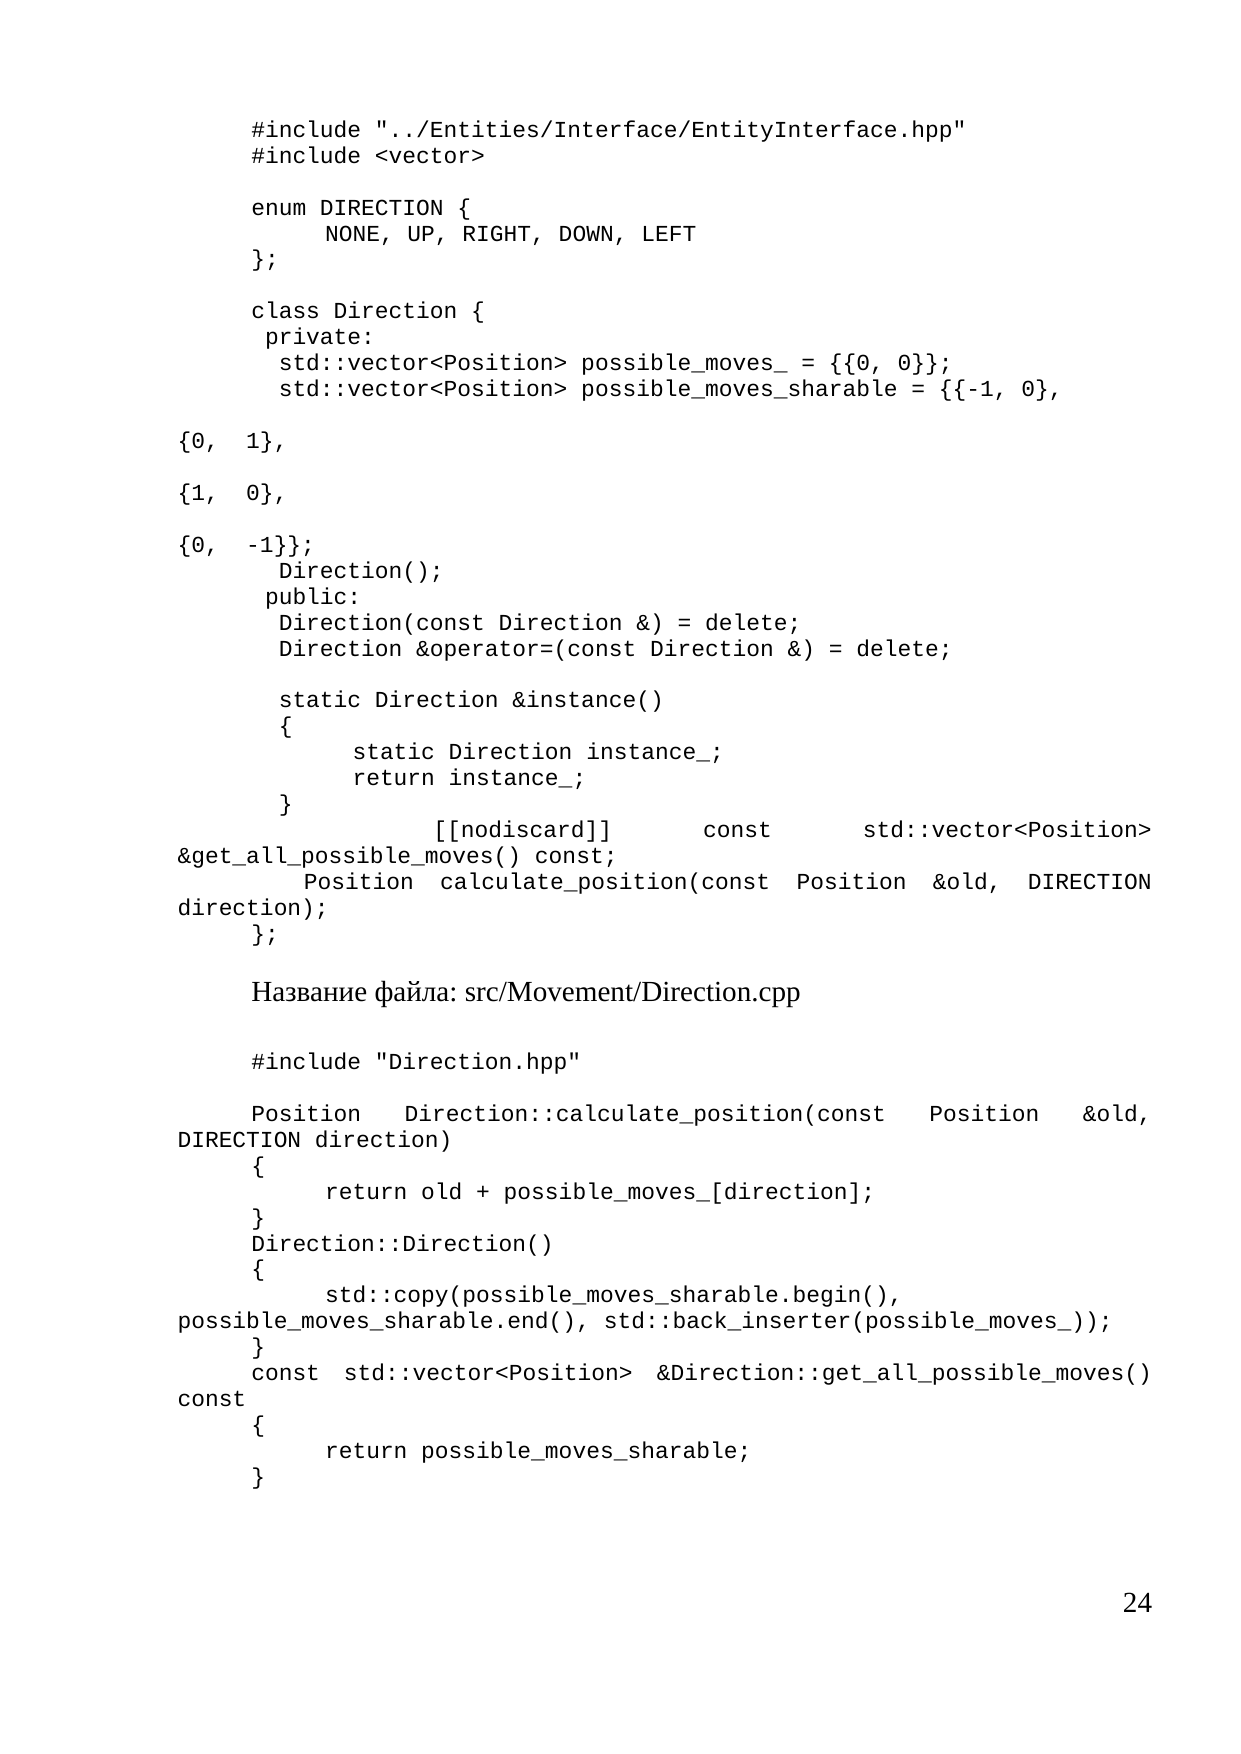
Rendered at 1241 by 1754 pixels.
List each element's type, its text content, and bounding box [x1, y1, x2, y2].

text const std::vector<Position> &Direction::get_all_possible_moves() const [177, 1362, 1152, 1413]
text #include "Direction.hpp" [177, 1050, 1152, 1076]
text {0, 1}, [177, 403, 1152, 455]
text static Direction &instance() [177, 689, 1152, 715]
text { [177, 715, 1152, 741]
text } [177, 1336, 1152, 1362]
text static Direction instance_; [177, 741, 1152, 767]
text { [177, 1154, 1152, 1180]
text } [177, 792, 1152, 818]
text return instance_; [177, 767, 1152, 792]
text }; [177, 248, 1152, 274]
text return old + possible_moves_[direction]; [177, 1180, 1152, 1206]
text enum DIRECTION { [177, 196, 1152, 222]
text #include <vector> [177, 144, 1152, 170]
text return possible_moves_sharable; [177, 1439, 1152, 1465]
text }; [177, 922, 1152, 948]
text Direction(const Direction &) = delete; [177, 611, 1152, 637]
text } [177, 1465, 1152, 1491]
text class Direction { [177, 300, 1152, 326]
text NONE, UP, RIGHT, DOWN, LEFT [177, 222, 1152, 248]
text Position Direction::calculate_position(const Position &old, DIRECTION direction) [177, 1102, 1152, 1154]
text [[nodiscard]] const std::vector<Position> &get_all_possible_moves() const; [177, 818, 1152, 870]
text std::copy(possible_moves_sharable.begin(), possible_moves_sharable.end(), std::back_inserter(possible_moves_)); [177, 1284, 1152, 1336]
text Название файла: src/Movement/Direction.cpp [177, 974, 1152, 1008]
text Direction(); [177, 559, 1152, 585]
text Direction &operator=(const Direction &) = delete; [177, 637, 1152, 663]
text private: [177, 326, 1152, 352]
text {0, -1}}; [177, 507, 1152, 559]
text Position calculate_position(const Position &old, DIRECTION direction); [177, 870, 1152, 922]
text { [177, 1413, 1152, 1439]
text Direction::Direction() [177, 1232, 1152, 1258]
text #include "../Entities/Interface/EntityInterface.hpp" [177, 118, 1152, 144]
text } [177, 1206, 1152, 1232]
text public: [177, 585, 1152, 611]
text { [177, 1258, 1152, 1284]
text std::vector<Position> possible_moves_sharable = {{-1, 0}, [177, 377, 1152, 403]
text std::vector<Position> possible_moves_ = {{0, 0}}; [177, 352, 1152, 377]
text {1, 0}, [177, 455, 1152, 507]
